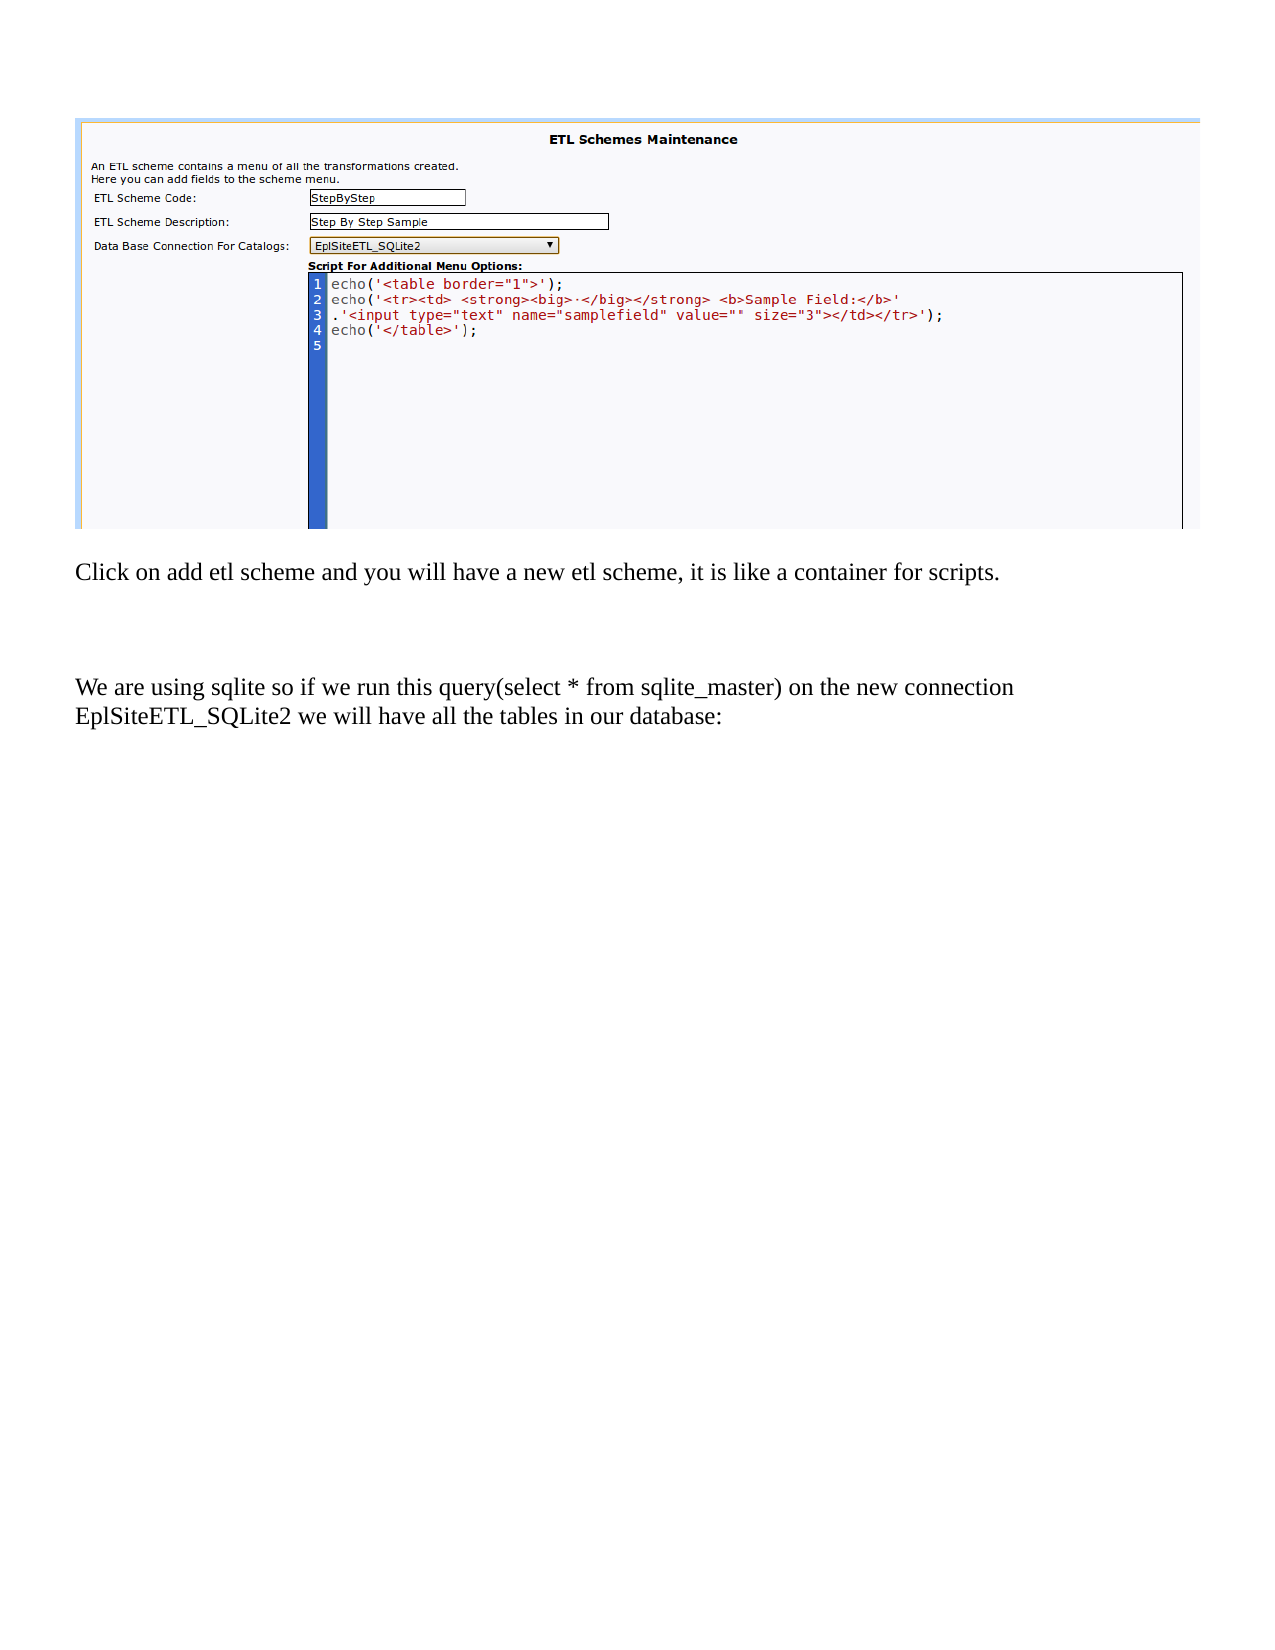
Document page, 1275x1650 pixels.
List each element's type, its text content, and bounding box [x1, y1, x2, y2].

text Click on add etl scheme and you will have a new etl scheme, it is like a container for scripts. [75, 557, 1200, 586]
picture [75, 118, 1200, 529]
text We are using sqlite so if we run this query(select * from sqlite_master) on the new connection EplSiteETL_SQLite2 we will have all the tables in our database: [75, 672, 1200, 730]
